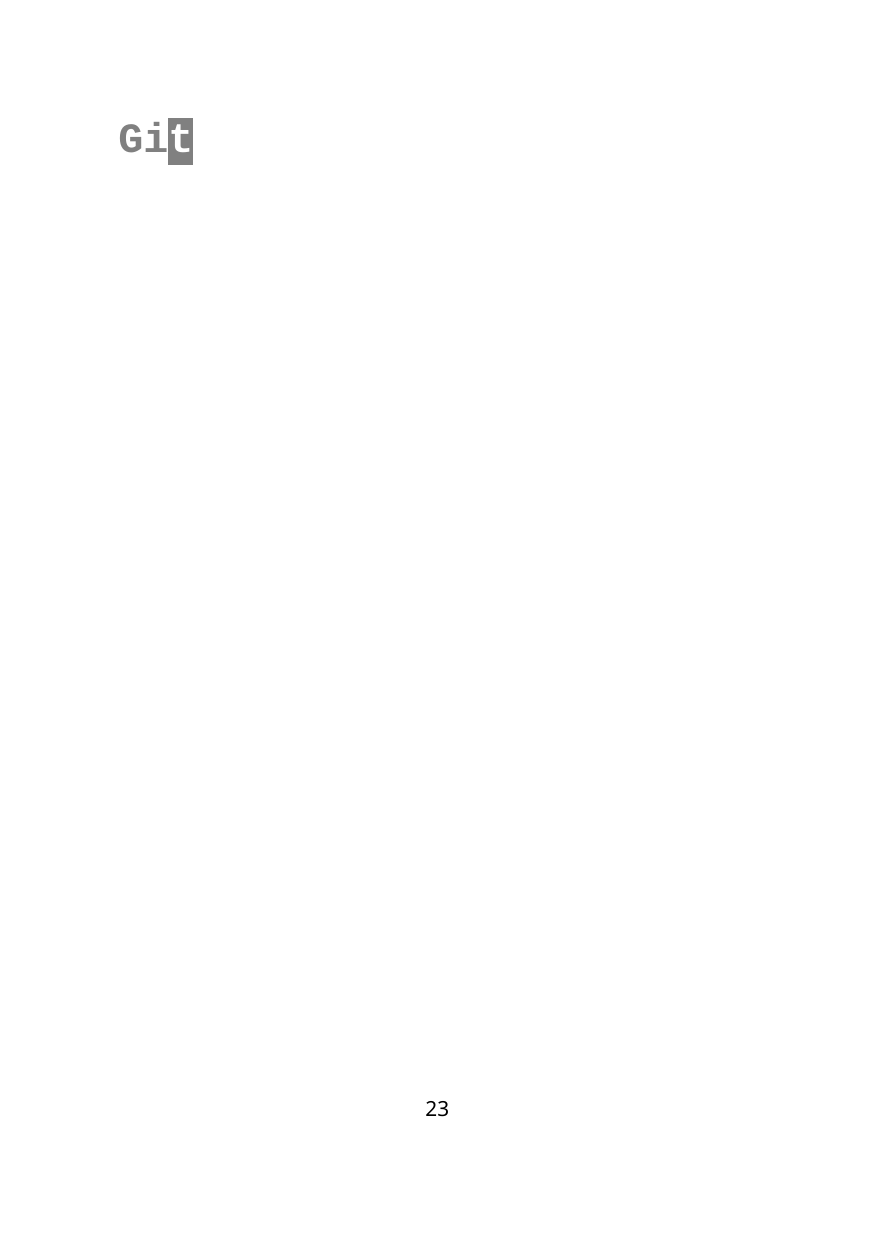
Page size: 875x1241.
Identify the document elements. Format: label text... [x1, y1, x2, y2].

text Git [118, 118, 756, 165]
